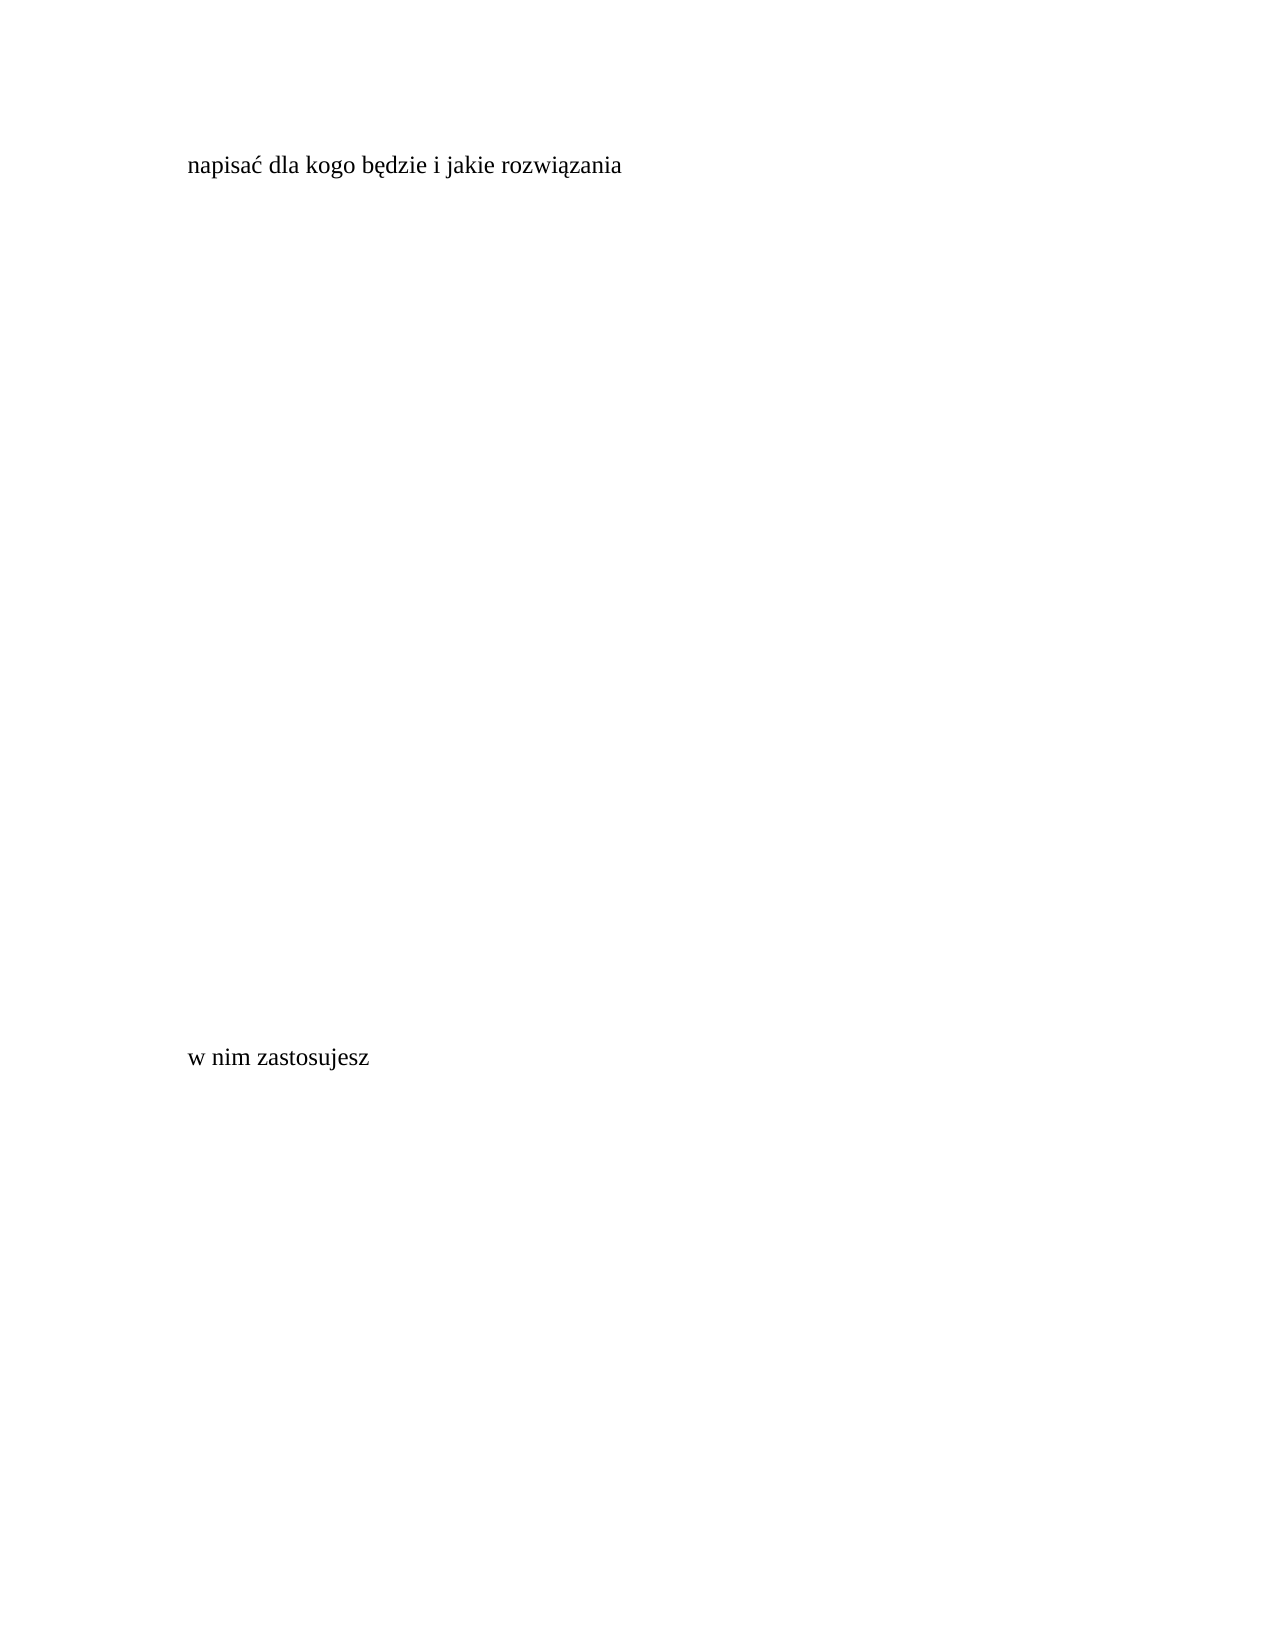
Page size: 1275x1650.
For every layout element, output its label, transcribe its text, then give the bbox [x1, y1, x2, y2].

text w nim zastosujesz [187, 1042, 1087, 1071]
text napisać dla kogo będzie i jakie rozwiązania [187, 150, 1087, 179]
